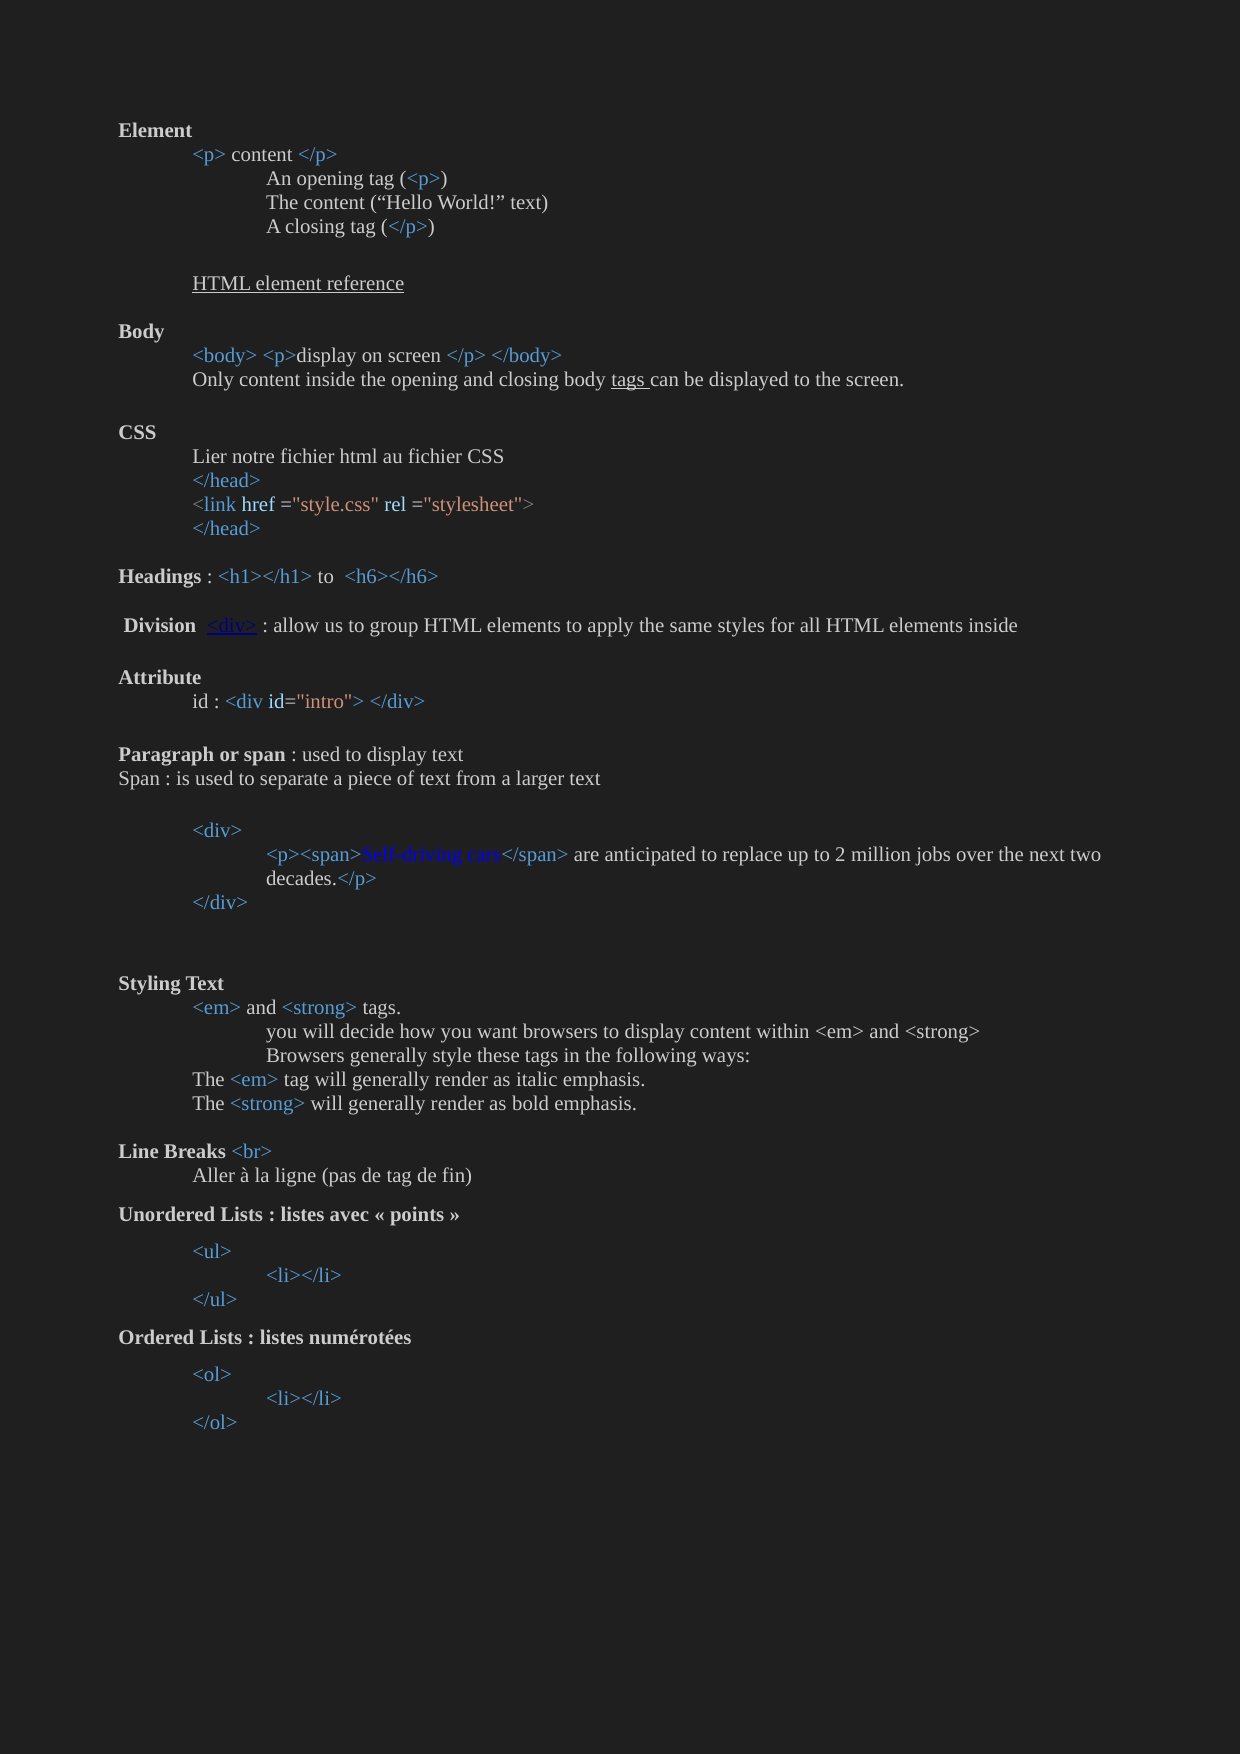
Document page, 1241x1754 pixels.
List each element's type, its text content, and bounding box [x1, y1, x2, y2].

text Paragraph or span : used to display text [463, 741, 1122, 766]
text Browsers generally style these tags in the following ways: [751, 1043, 1122, 1067]
list The <em> tag will generally render as italic emphasis. [645, 1067, 1122, 1091]
text </head> [118, 516, 192, 540]
text Lier notre fichier html au fichier CSS [504, 444, 1122, 468]
text Browsers generally style these tags in the following ways: [118, 1043, 266, 1067]
list A closing tag (</p>) [434, 214, 1122, 238]
text </head> [261, 516, 1122, 540]
text </head> [118, 468, 192, 492]
text id : <div id="intro"> </div> [118, 689, 192, 713]
text <ul> <li></li> </ul> [118, 1238, 1122, 1311]
text you will decide how you want browsers to display content within <em> and <strong> [118, 1019, 266, 1043]
subtitle Ordered Lists : listes numérotées [411, 1325, 1122, 1349]
list An opening tag (<p>) [236, 166, 266, 190]
text CSS [162, 420, 1122, 444]
text <body> <p>display on screen </p> </body> [562, 343, 1122, 367]
text Headings : <h1></h1> to <h6></h6> [118, 564, 1122, 588]
text HTML element reference [404, 271, 1122, 295]
text <ol> <li></li> </ol> [232, 1362, 1122, 1434]
text <body> <p>display on screen </p> </body> [118, 343, 192, 367]
list An opening tag (<p>) [447, 166, 1122, 190]
text Body [164, 319, 1122, 343]
text <em> and <strong> tags. [411, 995, 1122, 1019]
text Only content inside the opening and closing body tags can be displayed to the screen. [118, 367, 192, 391]
text id : <div id="intro"> </div> [431, 689, 1122, 713]
list A closing tag (</p>) [236, 214, 266, 238]
text Aller à la ligne (pas de tag de fin) [472, 1163, 1122, 1187]
list The content (“Hello World!” text) [548, 190, 1122, 214]
list The <strong> will generally render as bold emphasis. [637, 1091, 1122, 1115]
text <link href ="style.css" rel ="stylesheet"> [118, 492, 1122, 516]
text Element [192, 118, 1122, 142]
text Line Breaks <br> [272, 1139, 1122, 1163]
list The <em> tag will generally render as italic emphasis. [118, 1067, 192, 1091]
text Only content inside the opening and closing body tags can be displayed to the screen. [904, 367, 1122, 391]
text Span : is used to separate a piece of text from a larger text [606, 766, 1122, 789]
text you will decide how you want browsers to display content within <em> and <strong> [985, 1019, 1122, 1043]
text Styling Text [224, 971, 1122, 995]
list The content (“Hello World!” text) [236, 190, 266, 214]
text Attribute [201, 665, 1122, 689]
subtitle Unordered Lists : listes avec « points » [460, 1202, 1122, 1226]
text <div> <p><span>Self-driving cars</span> are anticipated to replace up to 2 million jobs over the next two decades.</p> </div> [242, 818, 1122, 914]
text </head> [266, 468, 1122, 492]
text <em> and <strong> tags. [118, 995, 192, 1019]
text <ol> <li></li> </ol> [118, 1362, 192, 1410]
text <p> content </p> [337, 142, 1122, 166]
text HTML element reference [118, 271, 296, 295]
list The <strong> will generally render as bold emphasis. [118, 1091, 192, 1115]
text Division <div> : allow us to group HTML elements to apply the same styles for all HTML elements inside [1023, 613, 1122, 637]
text <div> <p><span>Self-driving cars</span> are anticipated to replace up to 2 million jobs over the next two decades.</p> </div> [118, 818, 192, 866]
